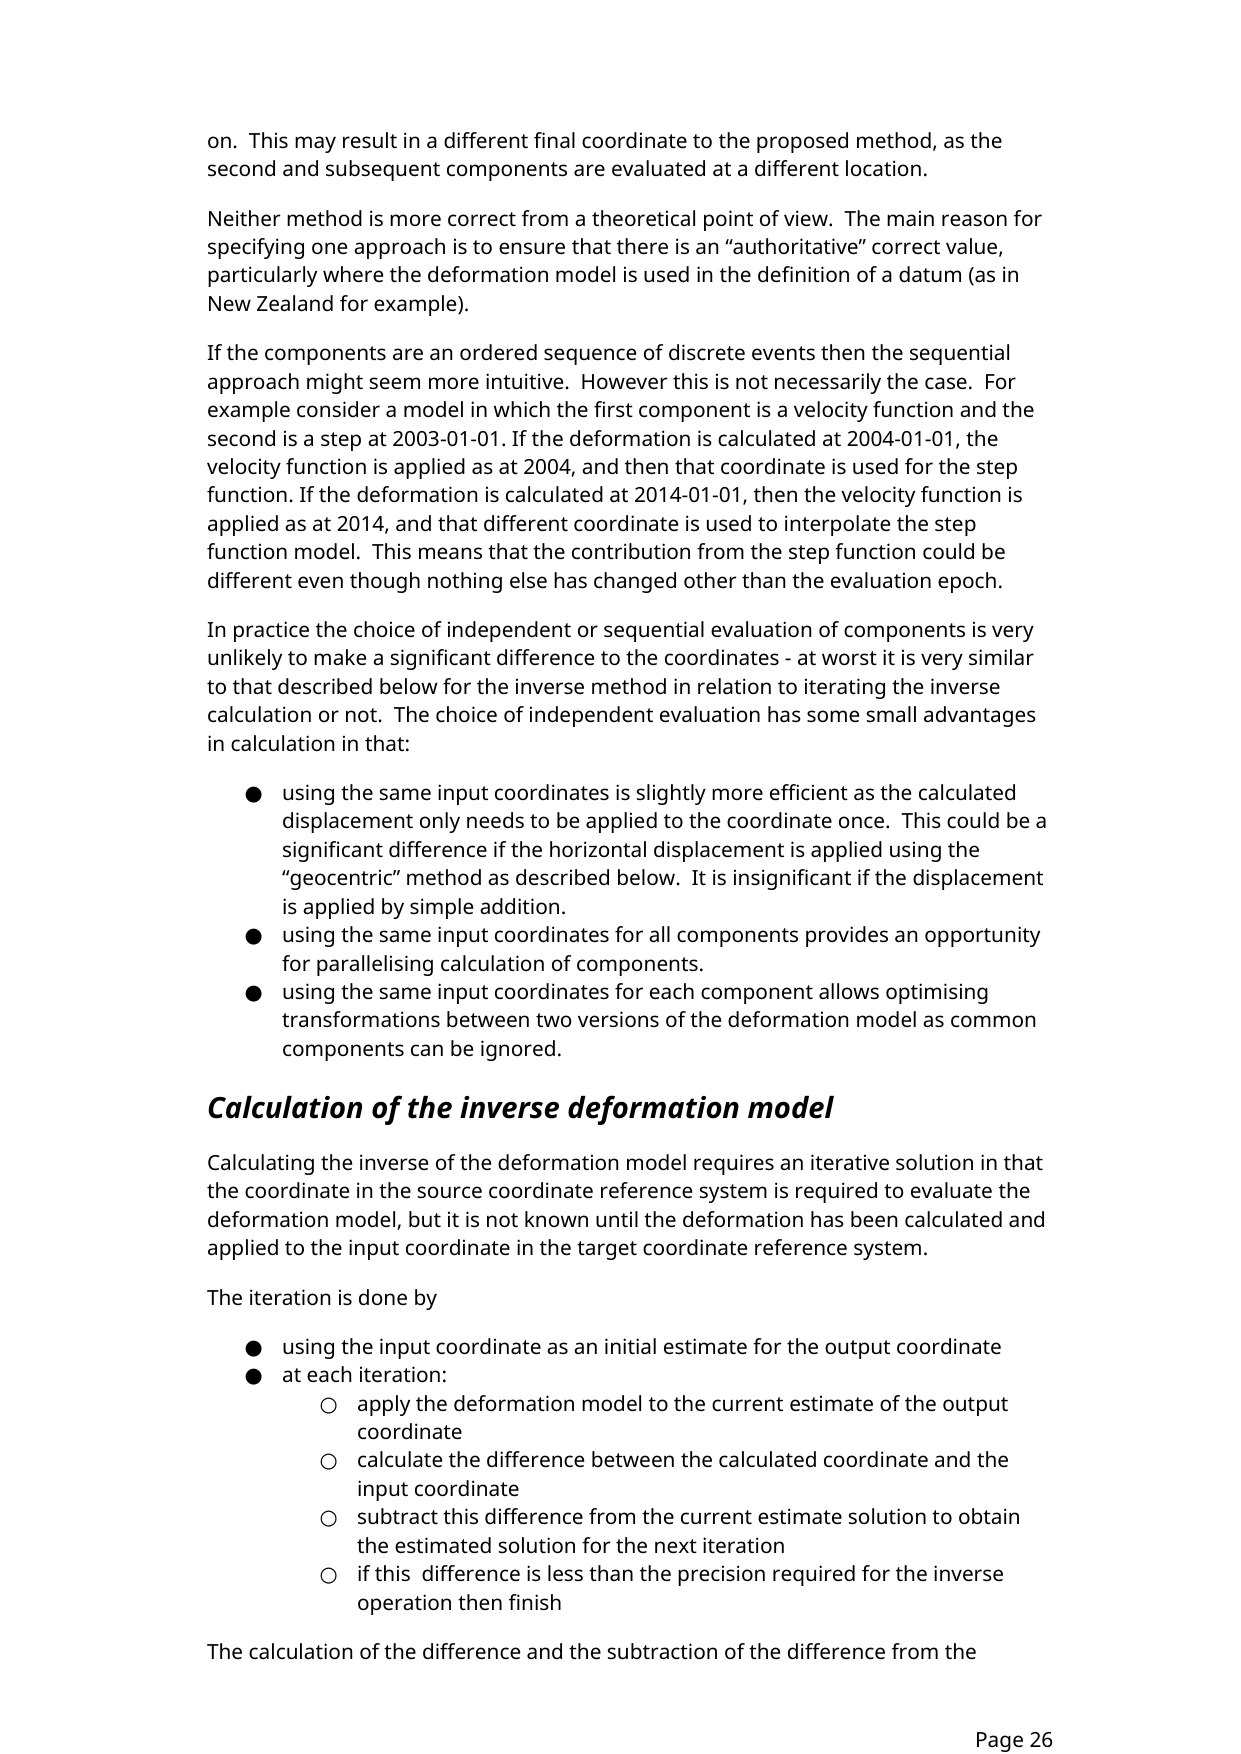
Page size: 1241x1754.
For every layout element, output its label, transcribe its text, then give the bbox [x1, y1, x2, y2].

text In practice the choice of independent or sequential evaluation of components is very unlikely to make a significant difference to the coordinates - at worst it is very similar to that described below for the inverse method in relation to iterating the inverse calculation or not. The choice of independent evaluation has some small advantages in calculation in that: [207, 615, 1053, 757]
list subtract this difference from the current estimate solution to obtain the estimated solution for the next iteration [319, 1502, 1053, 1559]
list calculate the difference between the calculated coordinate and the input coordinate [319, 1446, 1053, 1502]
list using the same input coordinates for all components provides an opportunity for parallelising calculation of components. [244, 920, 1053, 977]
text If the components are an ordered sequence of discrete events then the sequential approach might seem more intuitive. However this is not necessarily the case. For example consider a model in which the first component is a velocity function and the second is a step at 2003-01-01. If the deformation is calculated at 2004-01-01, the velocity function is applied as at 2004, and then that coordinate is used for the step function. If the deformation is calculated at 2014-01-01, then the velocity function is applied as at 2014, and that different coordinate is used to interpolate the step function model. This means that the contribution from the step function could be different even though nothing else has changed other than the evaluation epoch. [207, 338, 1053, 594]
subtitle Calculation of the inverse deformation model [207, 1087, 1053, 1127]
text The iteration is done by [207, 1283, 1053, 1311]
text Calculating the inverse of the deformation model requires an iterative solution in that the coordinate in the source coordinate reference system is required to evaluate the deformation model, but it is not known until the deformation has been calculated and applied to the input coordinate in the target coordinate reference system. [207, 1148, 1053, 1262]
text on. This may result in a different final coordinate to the proposed method, as the second and subsequent components are evaluated at a different location. [207, 126, 1053, 183]
list apply the deformation model to the current estimate of the output coordinate [319, 1389, 1053, 1446]
list using the input coordinate as an initial estimate for the output coordinate [244, 1332, 1053, 1360]
list at each iteration: [244, 1360, 1053, 1389]
text The calculation of the difference and the subtraction of the difference from the [207, 1637, 1053, 1666]
list using the same input coordinates for each component allows optimising transformations between two versions of the deformation model as common components can be ignored. [244, 977, 1053, 1062]
list using the same input coordinates is slightly more efficient as the calculated displacement only needs to be applied to the coordinate once. This could be a significant difference if the horizontal displacement is applied using the “geocentric” method as described below. It is insignificant if the displacement is applied by simple addition. [244, 778, 1053, 920]
list if this difference is less than the precision required for the inverse operation then finish [319, 1559, 1053, 1616]
text Neither method is more correct from a theoretical point of view. The main reason for specifying one approach is to ensure that there is an “authoritative” correct value, particularly where the deformation model is used in the definition of a datum (as in New Zealand for example). [207, 204, 1053, 317]
